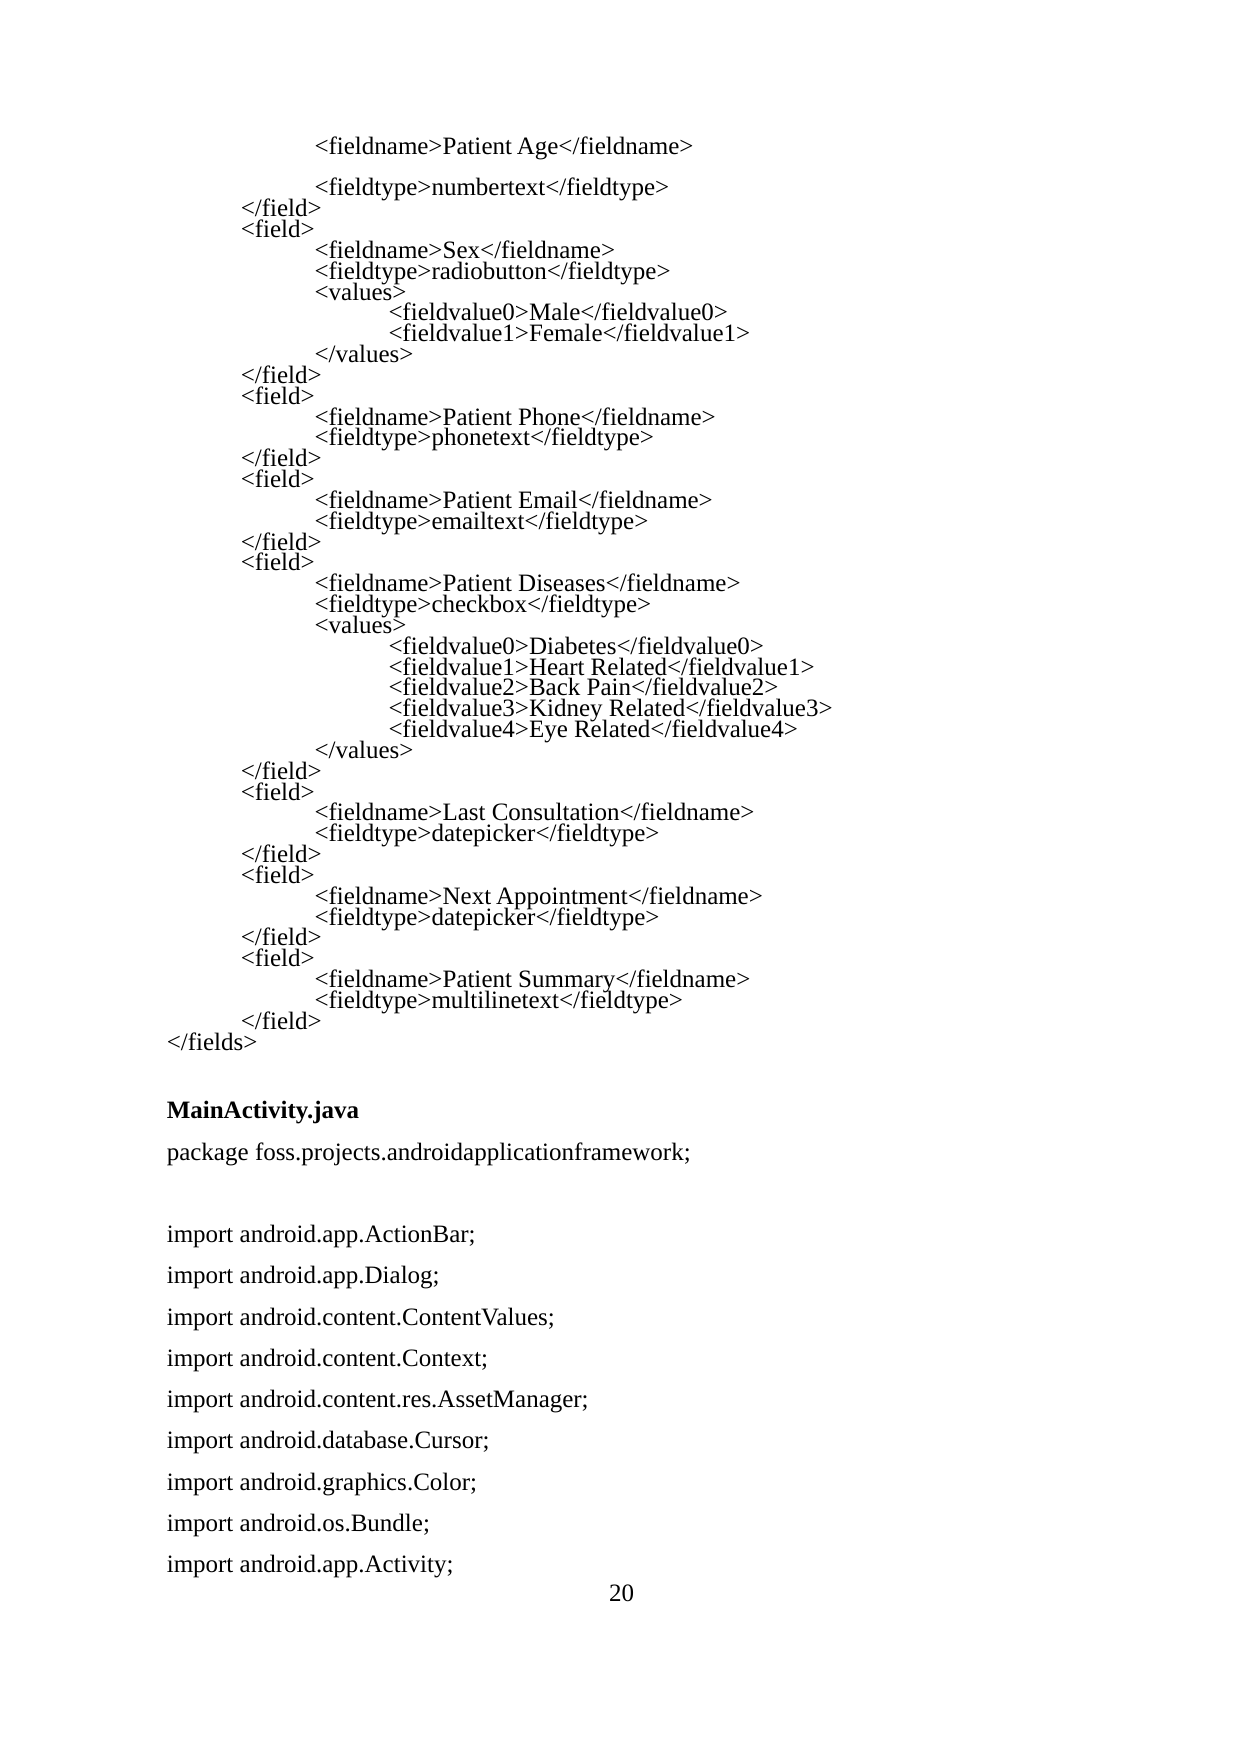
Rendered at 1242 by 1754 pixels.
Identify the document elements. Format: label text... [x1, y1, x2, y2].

text <field> [167, 471, 1067, 492]
text <fieldvalue4>Eye Related</fieldvalue4> [167, 721, 1067, 742]
text import android.content.Context; [167, 1343, 1067, 1372]
text <fieldname>Patient Summary</fieldname> [167, 971, 1067, 992]
text </values> [167, 742, 1067, 762]
text </field> [167, 200, 1067, 221]
text import android.os.Bundle; [167, 1508, 1067, 1537]
text <fieldname>Next Appointment</fieldname> [167, 887, 1067, 908]
text </field> [167, 533, 1067, 554]
text <field> [167, 950, 1067, 971]
text <fieldtype>checkbox</fieldtype> [167, 596, 1067, 617]
text </field> [167, 762, 1067, 783]
text <fieldname>Patient Diseases</fieldname> [167, 575, 1067, 596]
text <fieldtype>datepicker</fieldtype> [167, 908, 1067, 929]
text </field> [167, 450, 1067, 471]
text <fieldname>Patient Phone</fieldname> [167, 408, 1067, 429]
text <fieldname>Patient Age</fieldname> [167, 137, 1067, 158]
text import android.content.res.AssetManager; [167, 1384, 1067, 1413]
text package foss.projects.androidapplicationframework; [167, 1137, 1067, 1165]
text <fieldname>Sex</fieldname> [167, 242, 1067, 262]
text import android.app.ActionBar; [167, 1219, 1067, 1248]
text <field> [167, 387, 1067, 408]
text <fieldvalue1>Heart Related</fieldvalue1> [167, 658, 1067, 679]
text <field> [167, 554, 1067, 575]
text import android.app.Dialog; [167, 1260, 1067, 1289]
text <fieldtype>emailtext</fieldtype> [167, 512, 1067, 533]
text <fieldname>Last Consultation</fieldname> [167, 804, 1067, 825]
text </field> [167, 929, 1067, 950]
text <fieldtype>numbertext</fieldtype> [167, 179, 1067, 200]
text <field> [167, 783, 1067, 804]
text </fields> [167, 1033, 1067, 1054]
text <fieldvalue0>Male</fieldvalue0> [167, 304, 1067, 325]
text <values> [167, 617, 1067, 637]
text <fieldname>Patient Email</fieldname> [167, 492, 1067, 512]
text </field> [167, 1012, 1067, 1033]
text <values> [167, 283, 1067, 304]
text </field> [167, 846, 1067, 867]
text <fieldtype>multilinetext</fieldtype> [167, 992, 1067, 1012]
text <fieldtype>datepicker</fieldtype> [167, 825, 1067, 846]
text import android.app.Activity; [167, 1549, 1067, 1578]
text <field> [167, 867, 1067, 887]
text <fieldtype>radiobutton</fieldtype> [167, 262, 1067, 283]
text <fieldvalue0>Diabetes</fieldvalue0> [167, 637, 1067, 658]
text <fieldtype>phonetext</fieldtype> [167, 429, 1067, 450]
text import android.database.Cursor; [167, 1425, 1067, 1454]
text <fieldvalue1>Female</fieldvalue1> [167, 325, 1067, 346]
text import android.graphics.Color; [167, 1467, 1067, 1495]
text <field> [167, 221, 1067, 242]
text <fieldvalue2>Back Pain</fieldvalue2> [167, 679, 1067, 700]
text MainActivity.java [167, 1095, 1067, 1124]
text import android.content.ContentValues; [167, 1302, 1067, 1330]
text </values> [167, 346, 1067, 367]
text </field> [167, 367, 1067, 387]
text <fieldvalue3>Kidney Related</fieldvalue3> [167, 700, 1067, 721]
